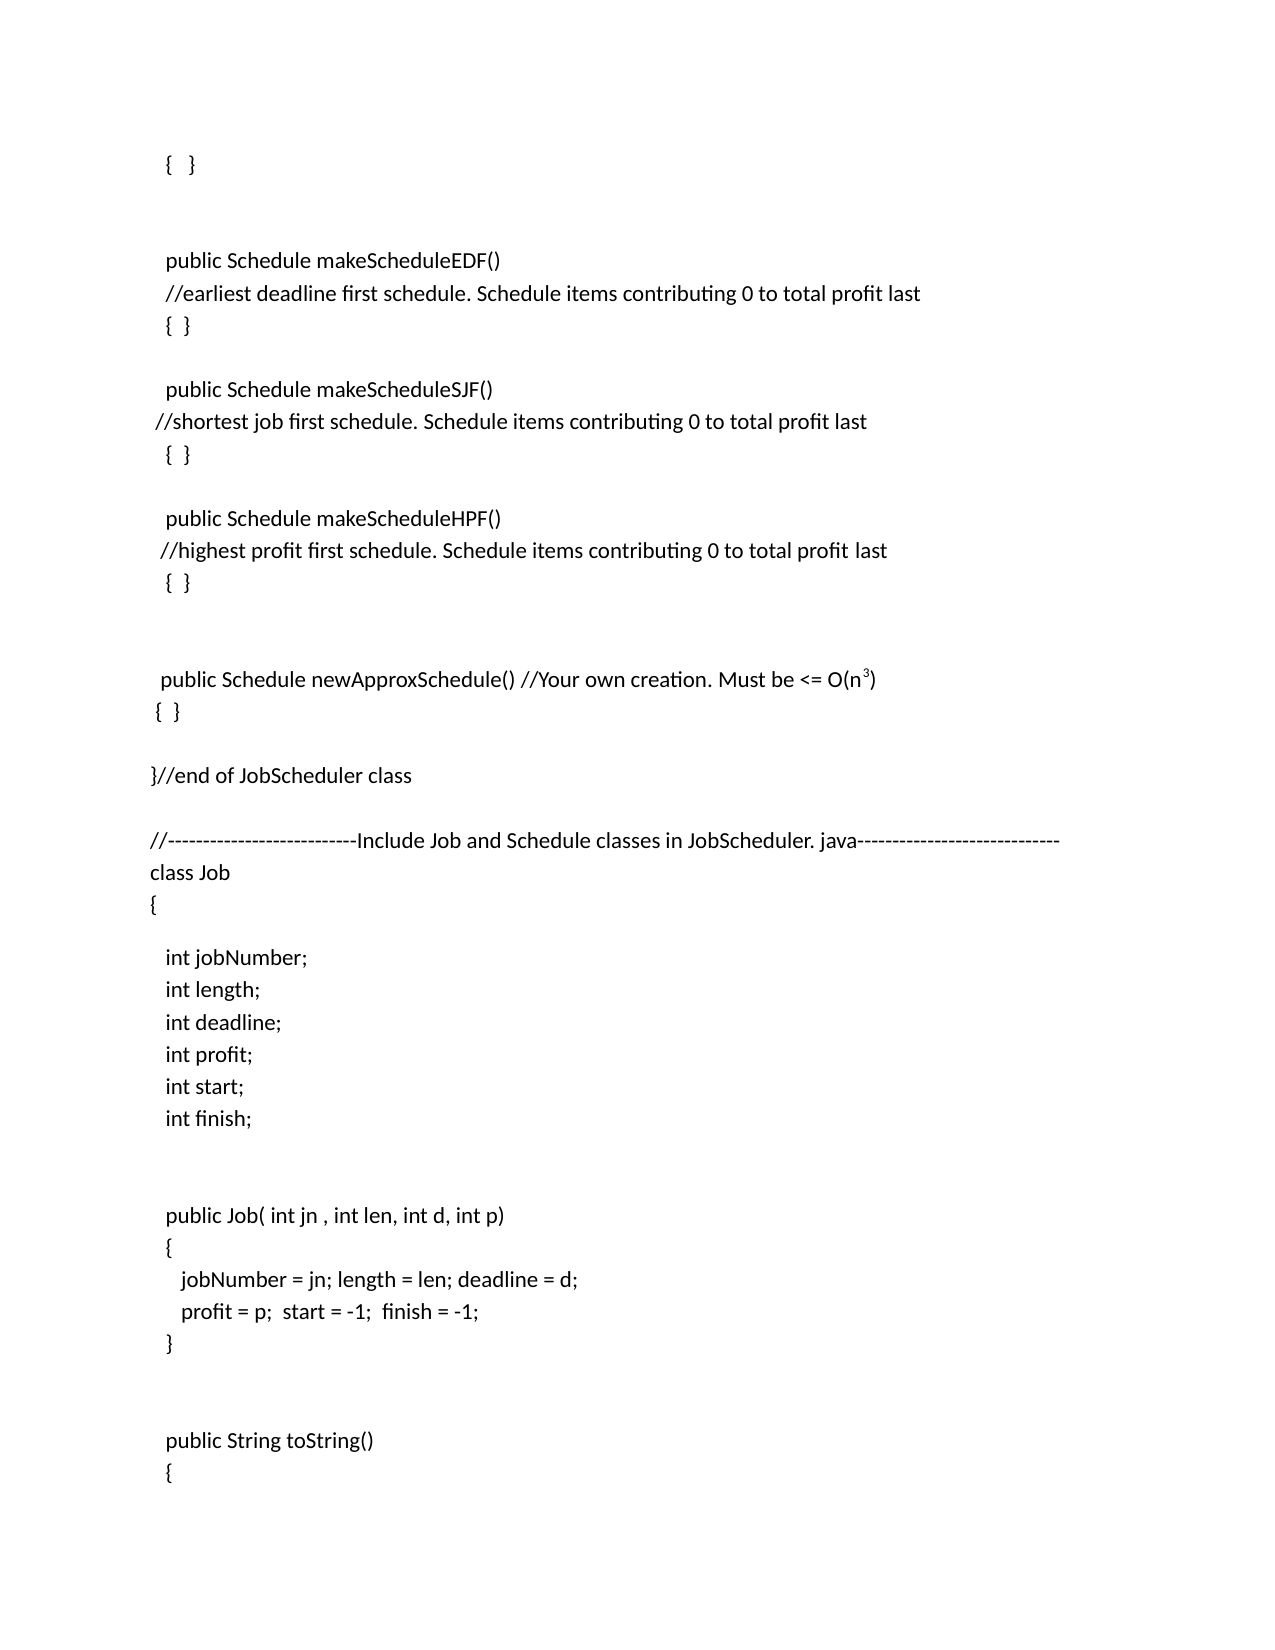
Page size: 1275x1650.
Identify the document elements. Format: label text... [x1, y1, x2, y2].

text { } public Schedule makeScheduleEDF() [150, 150, 1125, 274]
text { } }//end of JobScheduler class [150, 697, 1125, 822]
text //earliest deadline first schedule. Schedule items contributing 0 to total profit last { } public Schedule makeScheduleSJF() [150, 279, 1125, 403]
text public Schedule makeScheduleHPF() [150, 504, 1125, 532]
text //highest profit first schedule. Schedule items contributing 0 to total profit last { } [150, 536, 1125, 661]
text //shortest job first schedule. Schedule items contributing 0 to total profit last { } [150, 407, 1125, 468]
text //---------------------------Include Job and Schedule classes in JobScheduler. java----------------------------- class Job { [150, 826, 1125, 918]
text int jobNumber; int length; int deadline; int profit; int start; int finish; public Job( int jn , int len, int d, int p) { jobNumber = jn; length = len; deadline = d; profit = p; start = -1; finish = -1; } public String toString() { [150, 943, 1125, 1486]
text public Schedule newApproxSchedule() //Your own creation. Must be <= O(n3) [150, 665, 1125, 693]
